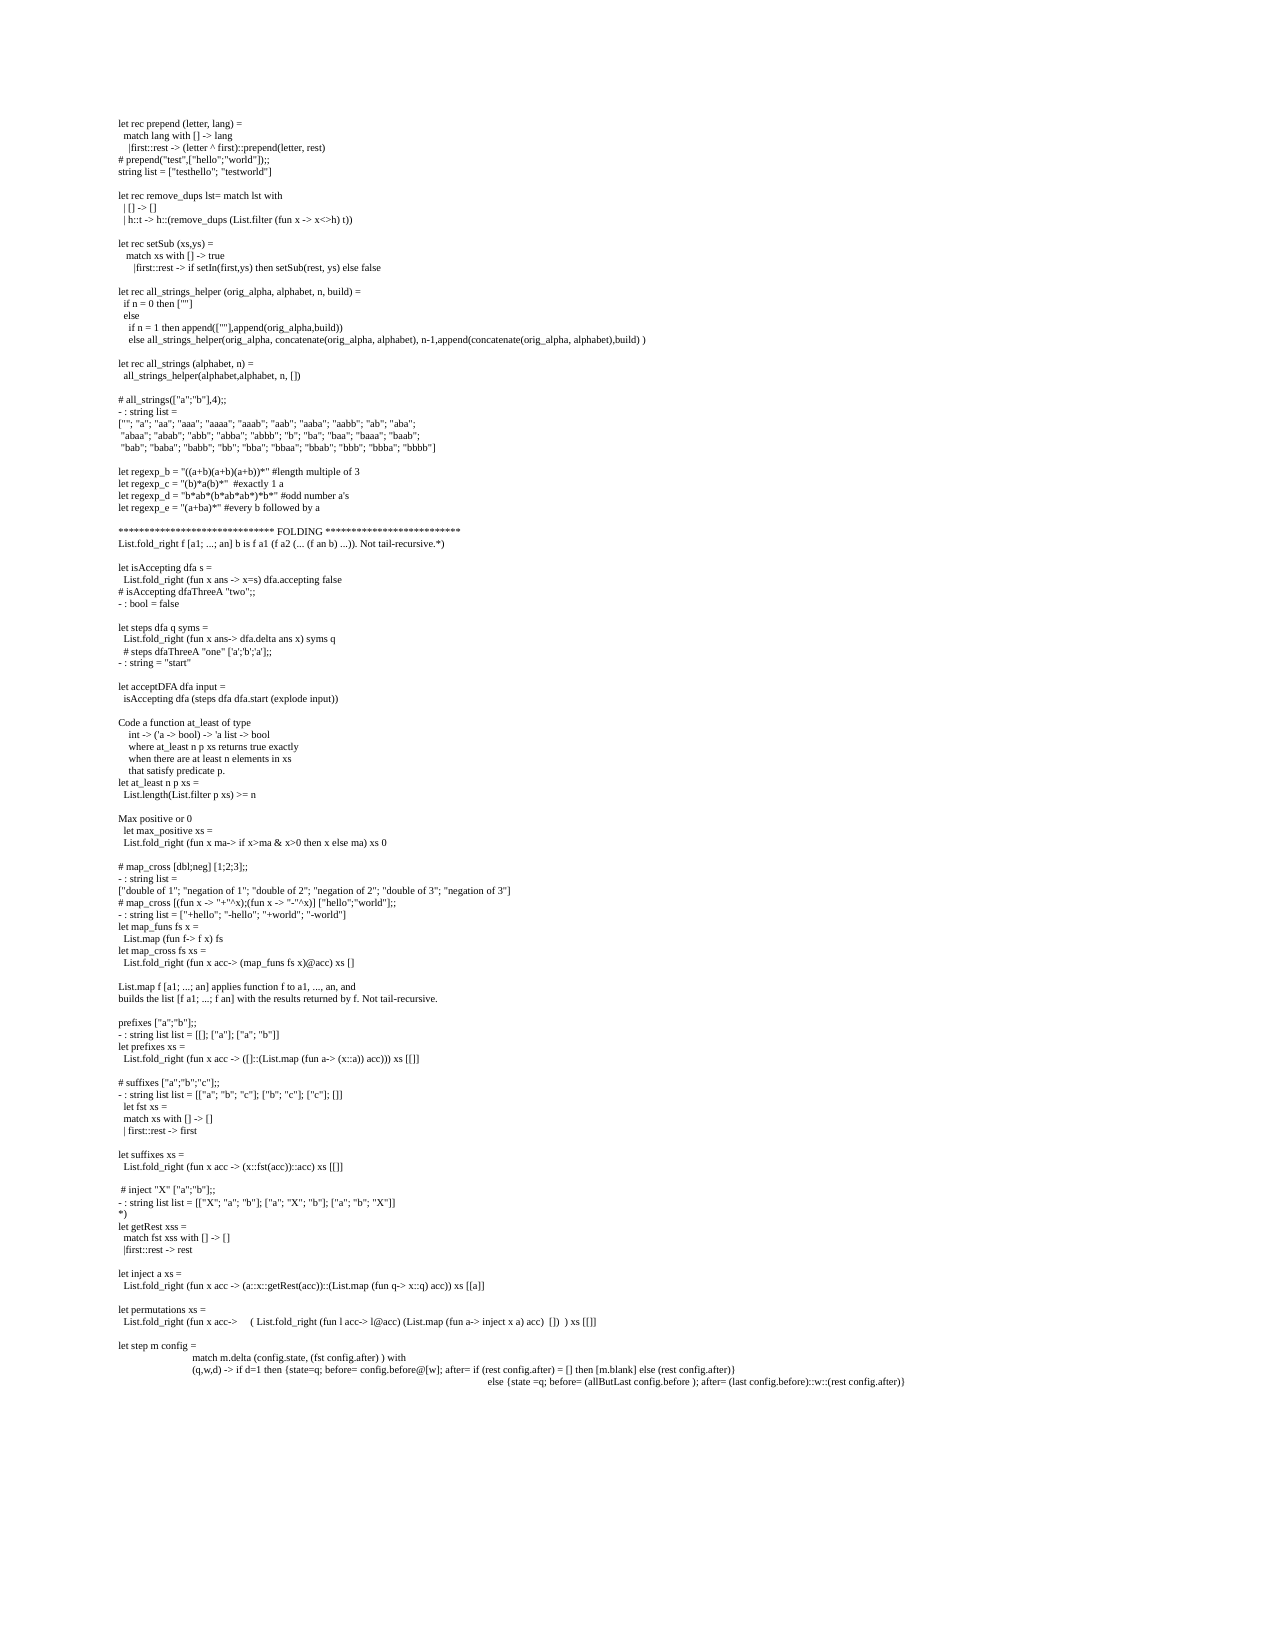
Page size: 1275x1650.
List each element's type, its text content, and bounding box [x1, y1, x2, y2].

text match m.delta (config.state, (fst config.after) ) with [118, 1352, 1157, 1364]
text let rec remove_dups lst= match lst with [118, 190, 1157, 202]
text [""; "a"; "aa"; "aaa"; "aaaa"; "aaab"; "aab"; "aaba"; "aabb"; "ab"; "aba"; [118, 418, 1157, 429]
text let rec all_strings (alphabet, n) = [118, 358, 1157, 370]
text let at_least n p xs = [118, 777, 1157, 789]
text where at_least n p xs returns true exactly [118, 741, 1157, 753]
text # prepend("test",["hello";"world"]);; [118, 154, 1157, 166]
text # all_strings(["a";"b"],4);; [118, 394, 1157, 406]
text let rec prepend (letter, lang) = [118, 118, 1157, 130]
text "abaa"; "abab"; "abb"; "abba"; "abbb"; "b"; "ba"; "baa"; "baaa"; "baab"; [118, 429, 1157, 442]
text isAccepting dfa (steps dfa dfa.start (explode input)) [118, 693, 1157, 705]
text # map_cross [dbl;neg] [1;2;3];; [118, 861, 1157, 873]
text int -> ('a -> bool) -> 'a list -> bool [118, 729, 1157, 741]
text - : string list list = [["X"; "a"; "b"]; ["a"; "X"; "b"]; ["a"; "b"; "X"]] [118, 1196, 1157, 1208]
text let acceptDFA dfa input = [118, 681, 1157, 693]
text List.fold_right (fun x ans -> x=s) dfa.accepting false [118, 573, 1157, 585]
text let map_funs fs x = [118, 921, 1157, 933]
text *) [118, 1208, 1157, 1220]
text (q,w,d) -> if d=1 then {state=q; before= config.before@[w]; after= if (rest config.after) = [] then [m.blank] else (rest config.after)} [118, 1364, 1157, 1376]
text - : string list list = [[]; ["a"]; ["a"; "b"]] [118, 1028, 1157, 1041]
text that satisfy predicate p. [118, 765, 1157, 777]
text - : string list = [118, 406, 1157, 418]
text ****************************** FOLDING ************************** [118, 525, 1157, 537]
text let regexp_e = "(a+ba)*" #every b followed by a [118, 501, 1157, 513]
text let fst xs = [118, 1100, 1157, 1112]
text else all_strings_helper(orig_alpha, concatenate(orig_alpha, alphabet), n-1,append(concatenate(orig_alpha, alphabet),build) ) [118, 334, 1157, 346]
text - : string list = [118, 873, 1157, 885]
text # map_cross [(fun x -> "+"^x);(fun x -> "-"^x)] ["hello";"world"];; [118, 897, 1157, 909]
text - : string list list = [["a"; "b"; "c"]; ["b"; "c"]; ["c"]; []] [118, 1088, 1157, 1100]
text # isAccepting dfaThreeA "two";; [118, 585, 1157, 597]
text let max_positive xs = [118, 825, 1157, 837]
text let rec setSub (xs,ys) = [118, 238, 1157, 250]
text - : string list = ["+hello"; "-hello"; "+world"; "-world"] [118, 909, 1157, 921]
text List.fold_right (fun x acc -> (a::x::getRest(acc))::(List.map (fun q-> x::q) acc)) xs [[a]] [118, 1280, 1157, 1292]
text List.fold_right (fun x ma-> if x>ma & x>0 then x else ma) xs 0 [118, 837, 1157, 849]
text builds the list [f a1; ...; f an] with the results returned by f. Not tail-recursive. [118, 993, 1157, 1004]
text "bab"; "baba"; "babb"; "bb"; "bba"; "bbaa"; "bbab"; "bbb"; "bbba"; "bbbb"] [118, 442, 1157, 453]
text else [118, 310, 1157, 322]
text let inject a xs = [118, 1268, 1157, 1280]
text Max positive or 0 [118, 813, 1157, 825]
text match fst xss with [] -> [] [118, 1232, 1157, 1244]
text let prefixes xs = [118, 1041, 1157, 1052]
text let step m config = [118, 1340, 1157, 1352]
text let rec all_strings_helper (orig_alpha, alphabet, n, build) = [118, 286, 1157, 298]
text |first::rest -> if setIn(first,ys) then setSub(rest, ys) else false [118, 262, 1157, 274]
text let suffixes xs = [118, 1148, 1157, 1160]
text prefixes ["a";"b"];; [118, 1017, 1157, 1028]
text let regexp_b = "((a+b)(a+b)(a+b))*" #length multiple of 3 [118, 466, 1157, 477]
text List.fold_right (fun x acc -> ([]::(List.map (fun a-> (x::a)) acc))) xs [[]] [118, 1052, 1157, 1064]
text |first::rest -> (letter ^ first)::prepend(letter, rest) [118, 142, 1157, 154]
text # suffixes ["a";"b";"c"];; [118, 1076, 1157, 1088]
text match xs with [] -> true [118, 250, 1157, 262]
text ["double of 1"; "negation of 1"; "double of 2"; "negation of 2"; "double of 3"; "negation of 3"] [118, 885, 1157, 897]
text let isAccepting dfa s = [118, 561, 1157, 573]
text | first::rest -> first [118, 1124, 1157, 1136]
text match lang with [] -> lang [118, 130, 1157, 142]
text Code a function at_least of type [118, 717, 1157, 729]
text let getRest xss = [118, 1220, 1157, 1232]
text List.fold_right (fun x acc-> ( List.fold_right (fun l acc-> l@acc) (List.map (fun a-> inject x a) acc) []) ) xs [[]] [118, 1316, 1157, 1328]
text let steps dfa q syms = [118, 621, 1157, 633]
text - : string = "start" [118, 657, 1157, 669]
text if n = 0 then [""] [118, 298, 1157, 310]
text let regexp_c = "(b)*a(b)*" #exactly 1 a [118, 477, 1157, 489]
text List.length(List.filter p xs) >= n [118, 789, 1157, 801]
text # steps dfaThreeA "one" ['a';'b';'a'];; [118, 645, 1157, 657]
text List.map (fun f-> f x) fs [118, 933, 1157, 945]
text List.fold_right (fun x acc-> (map_funs fs x)@acc) xs [] [118, 957, 1157, 969]
text let permutations xs = [118, 1304, 1157, 1316]
text # inject "X" ["a";"b"];; [118, 1184, 1157, 1196]
text string list = ["testhello"; "testworld"] [118, 166, 1157, 178]
text when there are at least n elements in xs [118, 753, 1157, 765]
text List.fold_right (fun x acc -> (x::fst(acc))::acc) xs [[]] [118, 1160, 1157, 1172]
text List.fold_right f [a1; ...; an] b is f a1 (f a2 (... (f an b) ...)). Not tail-recursive.*) [118, 537, 1157, 549]
text | [] -> [] [118, 202, 1157, 214]
text all_strings_helper(alphabet,alphabet, n, []) [118, 370, 1157, 382]
text let regexp_d = "b*ab*(b*ab*ab*)*b*" #odd number a's [118, 489, 1157, 501]
text List.fold_right (fun x ans-> dfa.delta ans x) syms q [118, 633, 1157, 645]
text if n = 1 then append([""],append(orig_alpha,build)) [118, 322, 1157, 334]
text match xs with [] -> [] [118, 1112, 1157, 1124]
text |first::rest -> rest [118, 1244, 1157, 1256]
text - : bool = false [118, 597, 1157, 609]
text let map_cross fs xs = [118, 945, 1157, 957]
text | h::t -> h::(remove_dups (List.filter (fun x -> x<>h) t)) [118, 214, 1157, 226]
text else {state =q; before= (allButLast config.before ); after= (last config.before)::w::(rest config.after)} [118, 1376, 1157, 1388]
text List.map f [a1; ...; an] applies function f to a1, ..., an, and [118, 981, 1157, 993]
